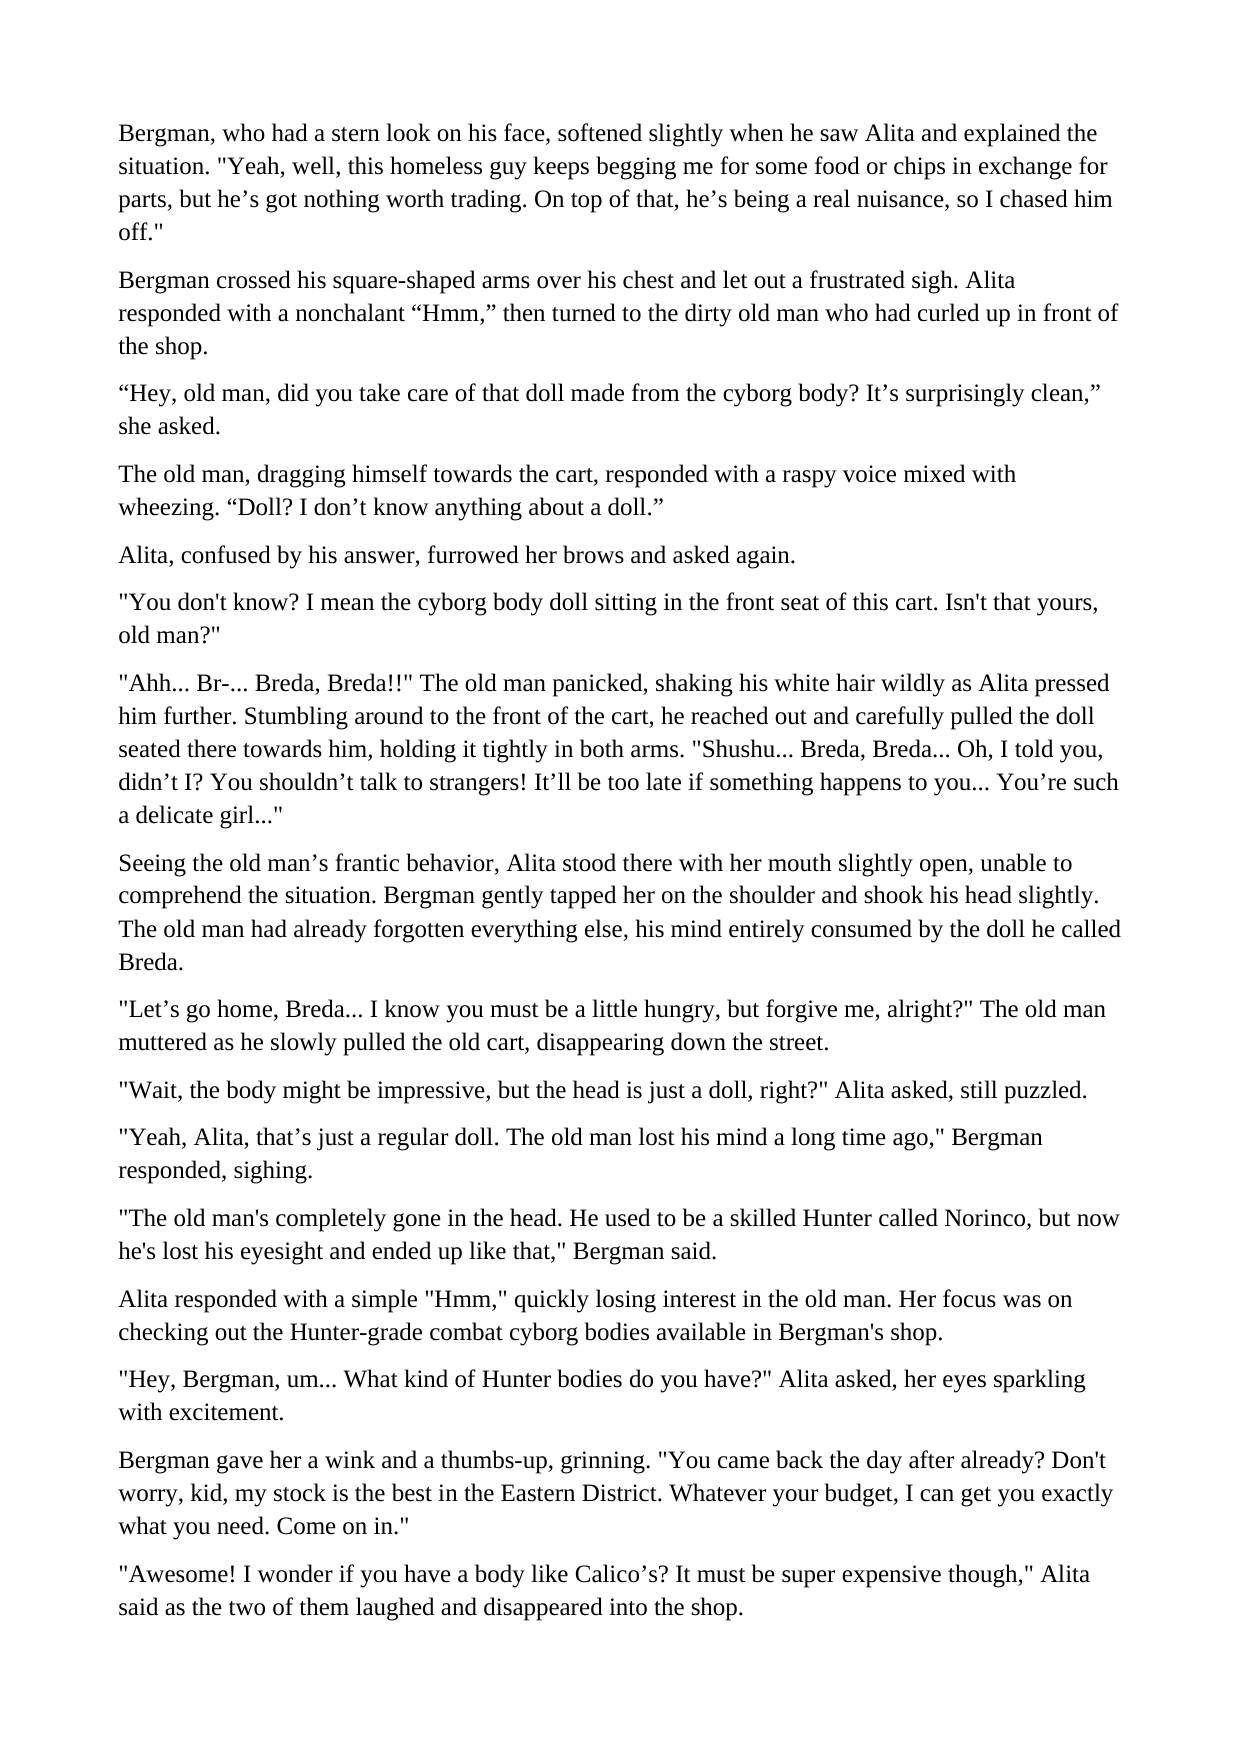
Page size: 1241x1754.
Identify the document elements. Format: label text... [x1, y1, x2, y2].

text "The old man's completely gone in the head. He used to be a skilled Hunter called Norinco, but now he's lost his eyesight and ended up like that," Bergman said. [118, 1203, 1122, 1265]
text "Hey, Bergman, um... What kind of Hunter bodies do you have?" Alita asked, her eyes sparkling with excitement. [118, 1364, 1122, 1426]
text "Let’s go home, Breda... I know you must be a little hungry, but forgive me, alright?" The old man muttered as he slowly pulled the old cart, disappearing down the street. [118, 994, 1122, 1056]
text "Ahh... Br-... Breda, Breda!!" The old man panicked, shaking his white hair wildly as Alita pressed him further. Stumbling around to the front of the cart, he reached out and carefully pulled the doll seated there towards him, holding it tightly in both arms. "Shushu... Breda, Breda... Oh, I told you, didn’t I? You shouldn’t talk to strangers! It’ll be too late if something happens to you... You’re such a delicate girl..." [118, 668, 1122, 829]
text Bergman gave her a wink and a thumbs-up, grinning. "You came back the day after already? Don't worry, kid, my stock is the best in the Eastern District. Whatever your budget, I can get you exactly what you need. Come on in." [118, 1445, 1122, 1540]
text Alita responded with a simple "Hmm," quickly losing interest in the old man. Her focus was on checking out the Hunter-grade combat cyborg bodies available in Bergman's shop. [118, 1284, 1122, 1346]
text Bergman, who had a stern look on his face, softened slightly when he saw Alita and explained the situation. "Yeah, well, this homeless guy keeps begging me for some food or chips in exchange for parts, but he’s got nothing worth trading. On top of that, he’s being a real nuisance, so I chased him off." [118, 118, 1122, 246]
text Alita, confused by his answer, furrowed her brows and asked again. [118, 540, 1122, 568]
text "You don't know? I mean the cyborg body doll sitting in the front seat of this cart. Isn't that yours, old man?" [118, 587, 1122, 649]
text "Awesome! I wonder if you have a body like Calico’s? It must be super expensive though," Alita said as the two of them laughed and disappeared into the shop. [118, 1559, 1122, 1620]
text Bergman crossed his square-shaped arms over his chest and let out a frustrated sigh. Alita responded with a nonchalant “Hmm,” then turned to the dirty old man who had curled up in front of the shop. [118, 265, 1122, 359]
text “Hey, old man, did you take care of that doll made from the cyborg body? It’s surprisingly clean,” she asked. [118, 378, 1122, 440]
text Seeing the old man’s frantic behavior, Alita stood there with her mouth slightly open, unable to comprehend the situation. Bergman gently tapped her on the shoulder and shook his head slightly. The old man had already forgotten everything else, his mind entirely consumed by the doll he called Breda. [118, 848, 1122, 975]
text "Yeah, Alita, that’s just a regular doll. The old man lost his mind a long time ago," Bergman responded, sighing. [118, 1122, 1122, 1184]
text "Wait, the body might be impressive, but the head is just a doll, right?" Alita asked, still puzzled. [118, 1075, 1122, 1104]
text The old man, dragging himself towards the cart, responded with a raspy voice mixed with wheezing. “Doll? I don’t know anything about a doll.” [118, 459, 1122, 521]
